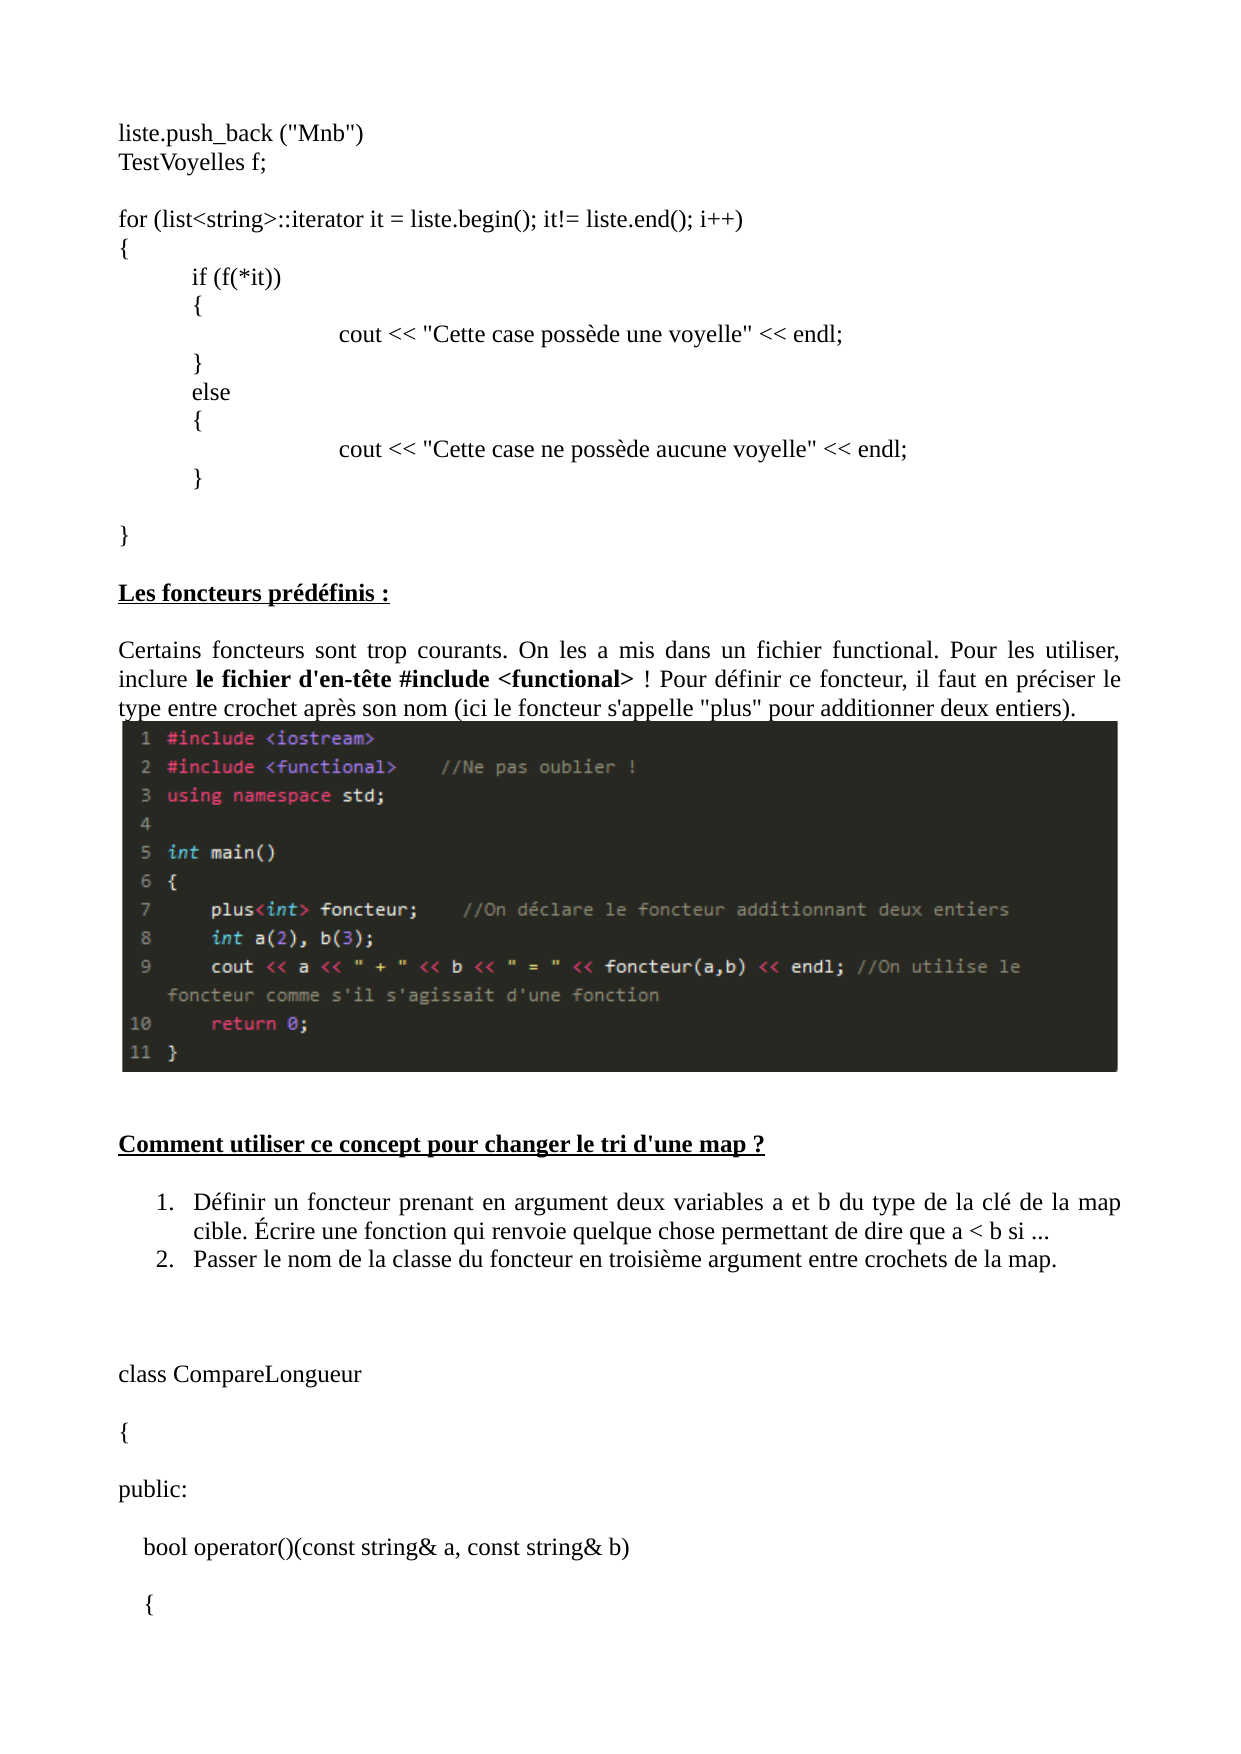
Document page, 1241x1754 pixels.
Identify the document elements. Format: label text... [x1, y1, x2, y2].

text { [118, 406, 1122, 434]
text } [118, 348, 1122, 377]
text { [118, 233, 1122, 262]
text public: [118, 1474, 1122, 1503]
text TestVoyelles f; [118, 147, 1122, 176]
text liste.push_back ("Mnb") [118, 118, 1122, 147]
list Définir un foncteur prenant en argument deux variables a et b du type de la clé de la map cible. Écrire une fonction qui renvoie quelque chose permettant de dire que a < b si ... [156, 1187, 1122, 1244]
text if (f(*it)) [118, 262, 1122, 291]
text } [118, 463, 1122, 492]
text Comment utiliser ce concept pour changer le tri d'une map ? [118, 1129, 1122, 1158]
text { [118, 1417, 1122, 1446]
text cout << "Cette case possède une voyelle" << endl; [118, 319, 1122, 348]
list Passer le nom de la classe du foncteur en troisième argument entre crochets de la map. [156, 1244, 1122, 1273]
text class CompareLongueur [118, 1359, 1122, 1388]
text { [118, 291, 1122, 319]
text Les foncteurs prédéfinis : [118, 578, 1122, 607]
text { [118, 1589, 1122, 1618]
text Certains foncteurs sont trop courants. On les a mis dans un fichier functional. Pour les utiliser, inclure le fichier d'en-tête #include <functional> ! Pour définir ce foncteur, il faut en préciser le type entre crochet après son nom (ici le foncteur s'appelle "plus" pour additionner deux entiers). [118, 636, 1122, 722]
text bool operator()(const string& a, const string& b) [118, 1532, 1122, 1561]
text cout << "Cette case ne possède aucune voyelle" << endl; [118, 434, 1122, 463]
text for (list<string>::iterator it = liste.begin(); it!= liste.end(); i++) [118, 204, 1122, 233]
text } [118, 521, 1122, 549]
text else [118, 377, 1122, 406]
